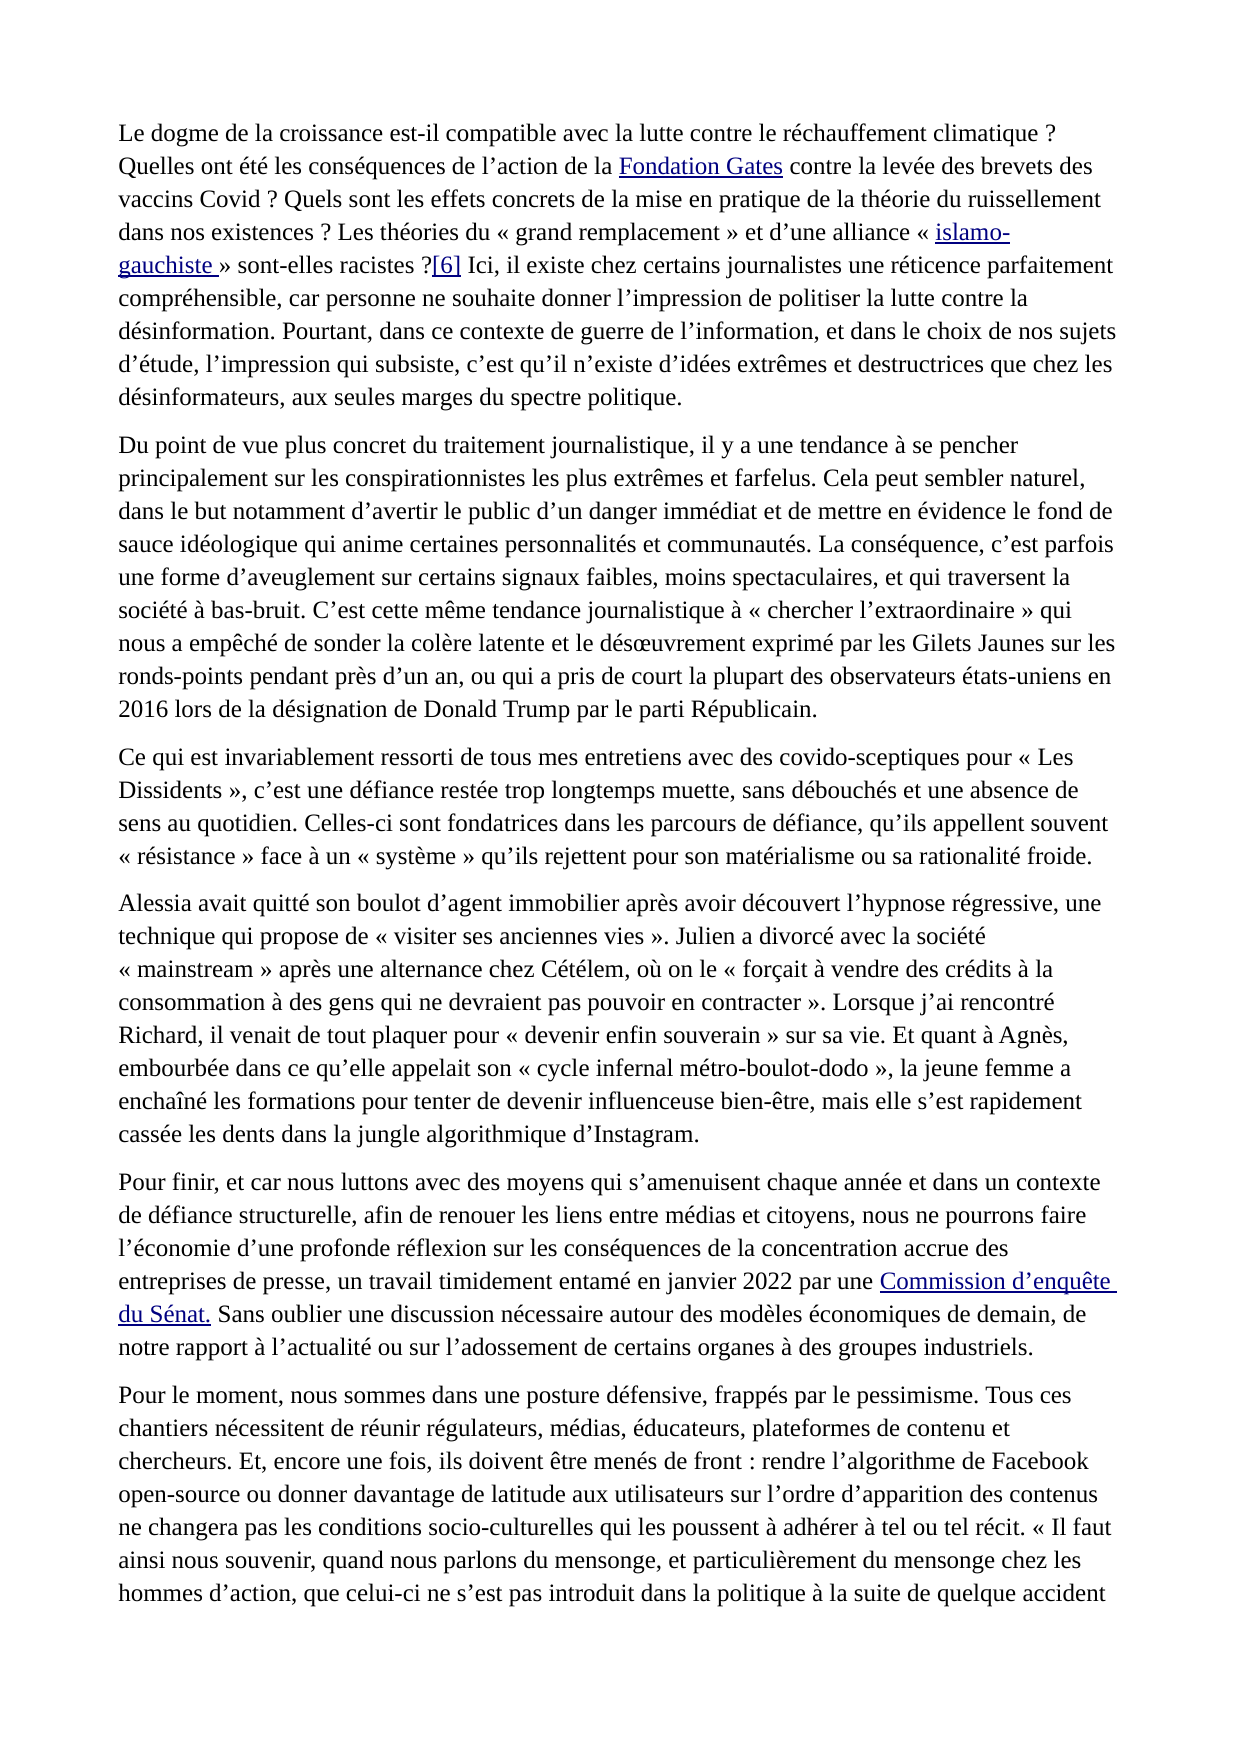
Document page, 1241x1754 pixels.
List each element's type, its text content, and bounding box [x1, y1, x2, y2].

text Le dogme de la croissance est-il compatible avec la lutte contre le réchauffement climatique ? Quelles ont été les conséquences de l’action de la Fondation Gates contre la levée des brevets des vaccins Covid ? Quels sont les effets concrets de la mise en pratique de la théorie du ruissellement dans nos existences ? Les théories du « grand remplacement » et d’une alliance « islamo-gauchiste » sont-elles racistes ?[6] Ici, il existe chez certains journalistes une réticence parfaitement compréhensible, car personne ne souhaite donner l’impression de politiser la lutte contre la désinformation. Pourtant, dans ce contexte de guerre de l’information, et dans le choix de nos sujets d’étude, l’impression qui subsiste, c’est qu’il n’existe d’idées extrêmes et destructrices que chez les désinformateurs, aux seules marges du spectre politique. [118, 118, 1122, 411]
text Ce qui est invariablement ressorti de tous mes entretiens avec des covido-sceptiques pour « Les Dissidents », c’est une défiance restée trop longtemps muette, sans débouchés et une absence de sens au quotidien. Celles-ci sont fondatrices dans les parcours de défiance, qu’ils appellent souvent « résistance » face à un « système » qu’ils rejettent pour son matérialisme ou sa rationalité froide. [118, 742, 1122, 869]
text Du point de vue plus concret du traitement journalistique, il y a une tendance à se pencher principalement sur les conspirationnistes les plus extrêmes et farfelus. Cela peut sembler naturel, dans le but notamment d’avertir le public d’un danger immédiat et de mettre en évidence le fond de sauce idéologique qui anime certaines personnalités et communautés. La conséquence, c’est parfois une forme d’aveuglement sur certains signaux faibles, moins spectaculaires, et qui traversent la société à bas-bruit. C’est cette même tendance journalistique à « chercher l’extraordinaire » qui nous a empêché de sonder la colère latente et le désœuvrement exprimé par les Gilets Jaunes sur les ronds-points pendant près d’un an, ou qui a pris de court la plupart des observateurs états-uniens en 2016 lors de la désignation de Donald Trump par le parti Républicain. [118, 430, 1122, 723]
text Pour finir, et car nous luttons avec des moyens qui s’amenuisent chaque année et dans un contexte de défiance structurelle, afin de renouer les liens entre médias et citoyens, nous ne pourrons faire l’économie d’une profonde réflexion sur les conséquences de la concentration accrue des entreprises de presse, un travail timidement entamé en janvier 2022 par une Commission d’enquête du Sénat. Sans oublier une discussion nécessaire autour des modèles économiques de demain, de notre rapport à l’actualité ou sur l’adossement de certains organes à des groupes industriels. [118, 1167, 1122, 1361]
text Alessia avait quitté son boulot d’agent immobilier après avoir découvert l’hypnose régressive, une technique qui propose de « visiter ses anciennes vies ». Julien a divorcé avec la société « mainstream » après une alternance chez Cétélem, où on le « forçait à vendre des crédits à la consommation à des gens qui ne devraient pas pouvoir en contracter ». Lorsque j’ai rencontré Richard, il venait de tout plaquer pour « devenir enfin souverain » sur sa vie. Et quant à Agnès, embourbée dans ce qu’elle appelait son « cycle infernal métro-boulot-dodo », la jeune femme a enchaîné les formations pour tenter de devenir influenceuse bien-être, mais elle s’est rapidement cassée les dents dans la jungle algorithmique d’Instagram. [118, 888, 1122, 1148]
text Pour le moment, nous sommes dans une posture défensive, frappés par le pessimisme. Tous ces chantiers nécessitent de réunir régulateurs, médias, éducateurs, plateformes de contenu et chercheurs. Et, encore une fois, ils doivent être menés de front : rendre l’algorithme de Facebook open-source ou donner davantage de latitude aux utilisateurs sur l’ordre d’apparition des contenus ne changera pas les conditions socio-culturelles qui les poussent à adhérer à tel ou tel récit. « Il faut ainsi nous souvenir, quand nous parlons du mensonge, et particulièrement du mensonge chez les hommes d’action, que celui-ci ne s’est pas introduit dans la politique à la suite de quelque accident [118, 1380, 1122, 1607]
